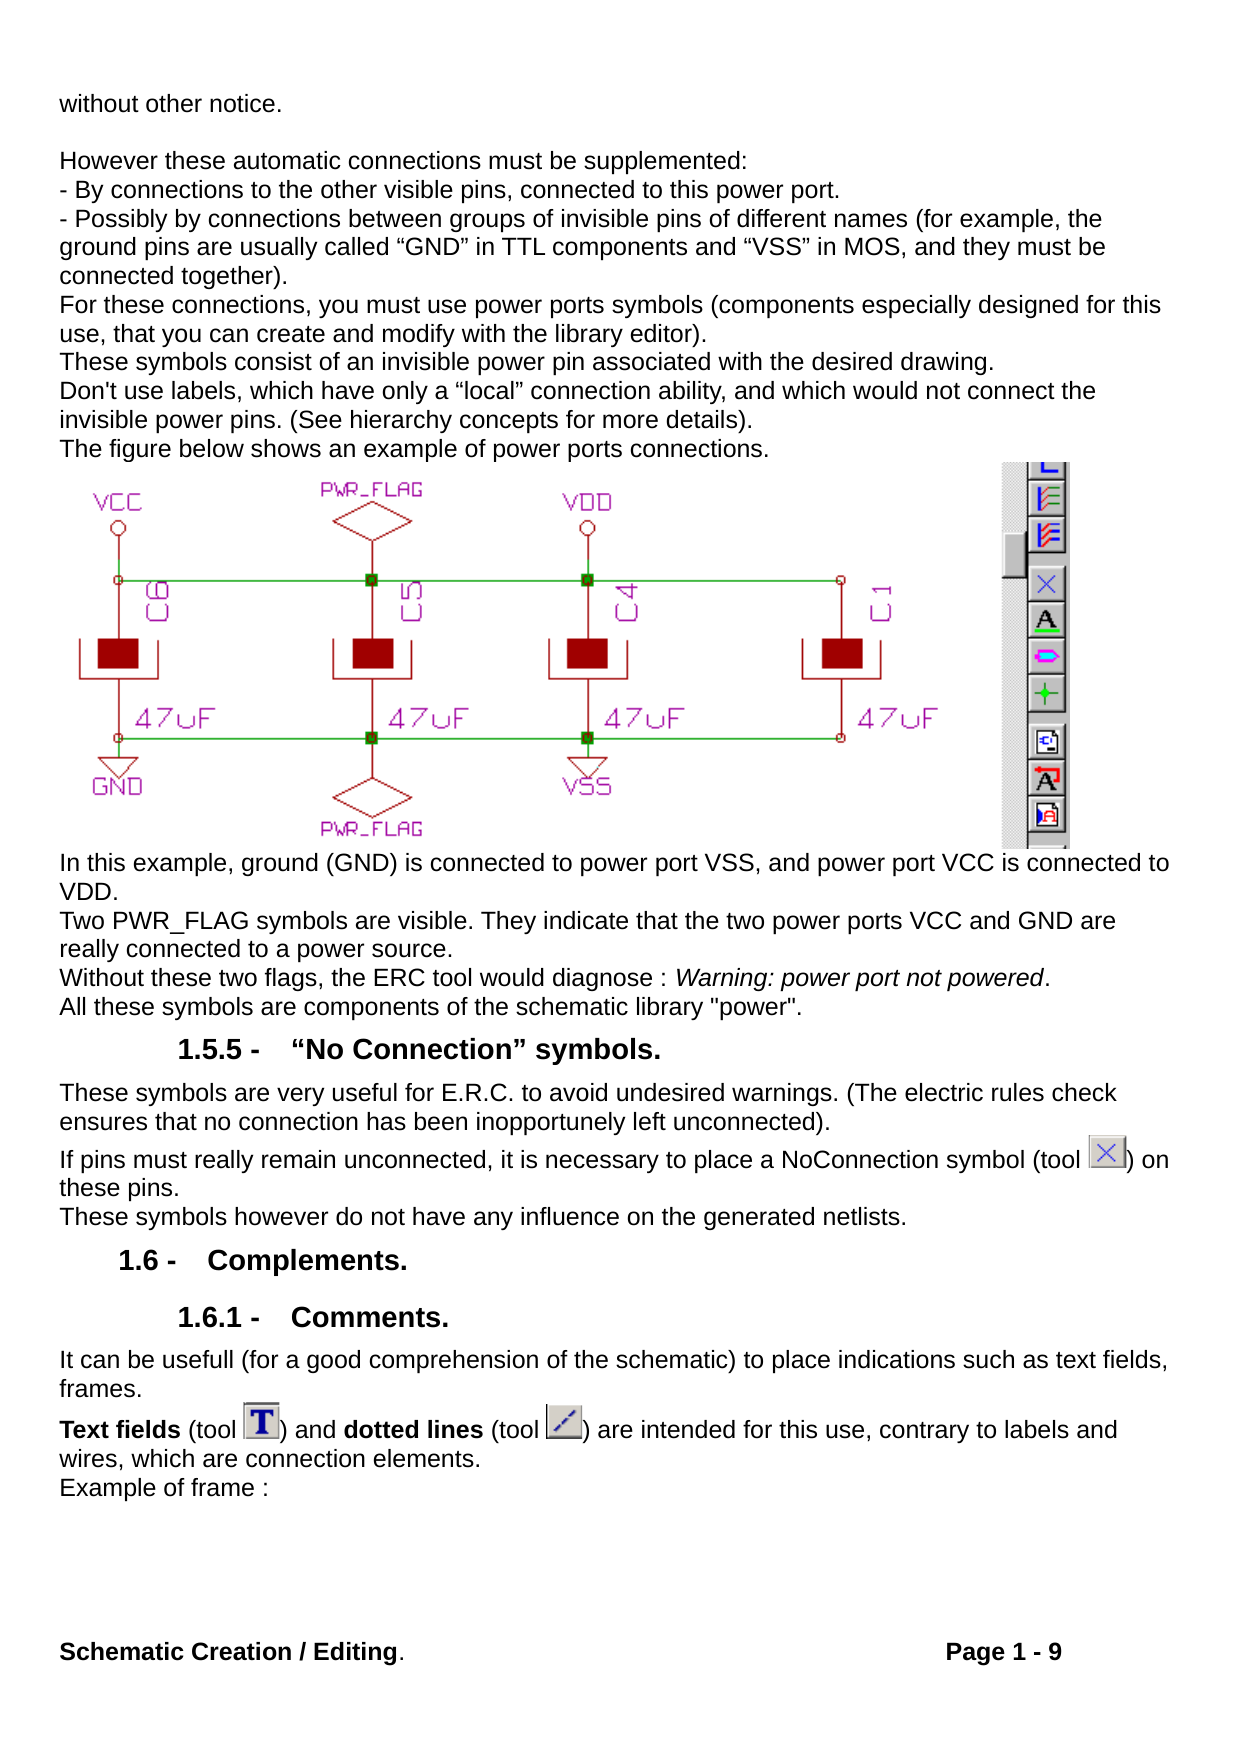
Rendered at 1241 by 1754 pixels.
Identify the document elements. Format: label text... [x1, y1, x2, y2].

subtitle “No Connection” symbols. [177, 1032, 1181, 1066]
picture [546, 1404, 583, 1439]
text - By connections to the other visible pins, connected to this power port. [59, 175, 1181, 203]
subtitle Complements. [118, 1243, 1181, 1276]
text Don't use labels, which have only a “local” connection ability, and which would not connect the invisible power pins. (See hierarchy concepts for more details). [59, 376, 1181, 433]
picture [243, 1402, 280, 1439]
text Text fields (tool ) and dotted lines (tool ) are intended for this use, contrary to labels and wires, which are connection elements. [59, 1402, 1181, 1472]
text All these symbols are components of the schematic library "power". [59, 992, 1181, 1021]
text If pins must really remain unconnected, it is necessary to place a NoConnection symbol (tool ) on these pins. [59, 1135, 1181, 1202]
text However these automatic connections must be supplemented: [59, 146, 1181, 175]
text - Possibly by connections between groups of invisible pins of different names (for example, the ground pins are usually called “GND” in TTL components and “VSS” in MOS, and they must be connected together). [59, 203, 1181, 290]
text For these connections, you must use power ports symbols (components especially designed for this use, that you can create and modify with the library editor). [59, 290, 1181, 347]
subtitle Comments. [177, 1300, 1181, 1333]
text It can be usefull (for a good comprehension of the schematic) to place indications such as text fields, frames. [59, 1345, 1181, 1402]
picture [1088, 1135, 1127, 1168]
text These symbols are very useful for E.R.C. to avoid undesired warnings. (The electric rules check ensures that no connection has been inopportunely left unconnected). [59, 1078, 1181, 1135]
text without other notice. [59, 88, 1181, 117]
text These symbols consist of an invisible power pin associated with the desired drawing. [59, 347, 1181, 376]
text Two PWR_FLAG symbols are visible. They indicate that the two power ports VCC and GND are really connected to a power source. [59, 906, 1181, 963]
text In this example, ground (GND) is connected to power port VSS, and power port VCC is connected to VDD. [59, 848, 1181, 906]
text These symbols however do not have any influence on the generated netlists. [59, 1202, 1181, 1231]
text Without these two flags, the ERC tool would diagnose : Warning: power port not powered. [59, 963, 1181, 992]
text The figure below shows an example of power ports connections. [59, 433, 1181, 462]
text Example of frame : [59, 1472, 1181, 1501]
